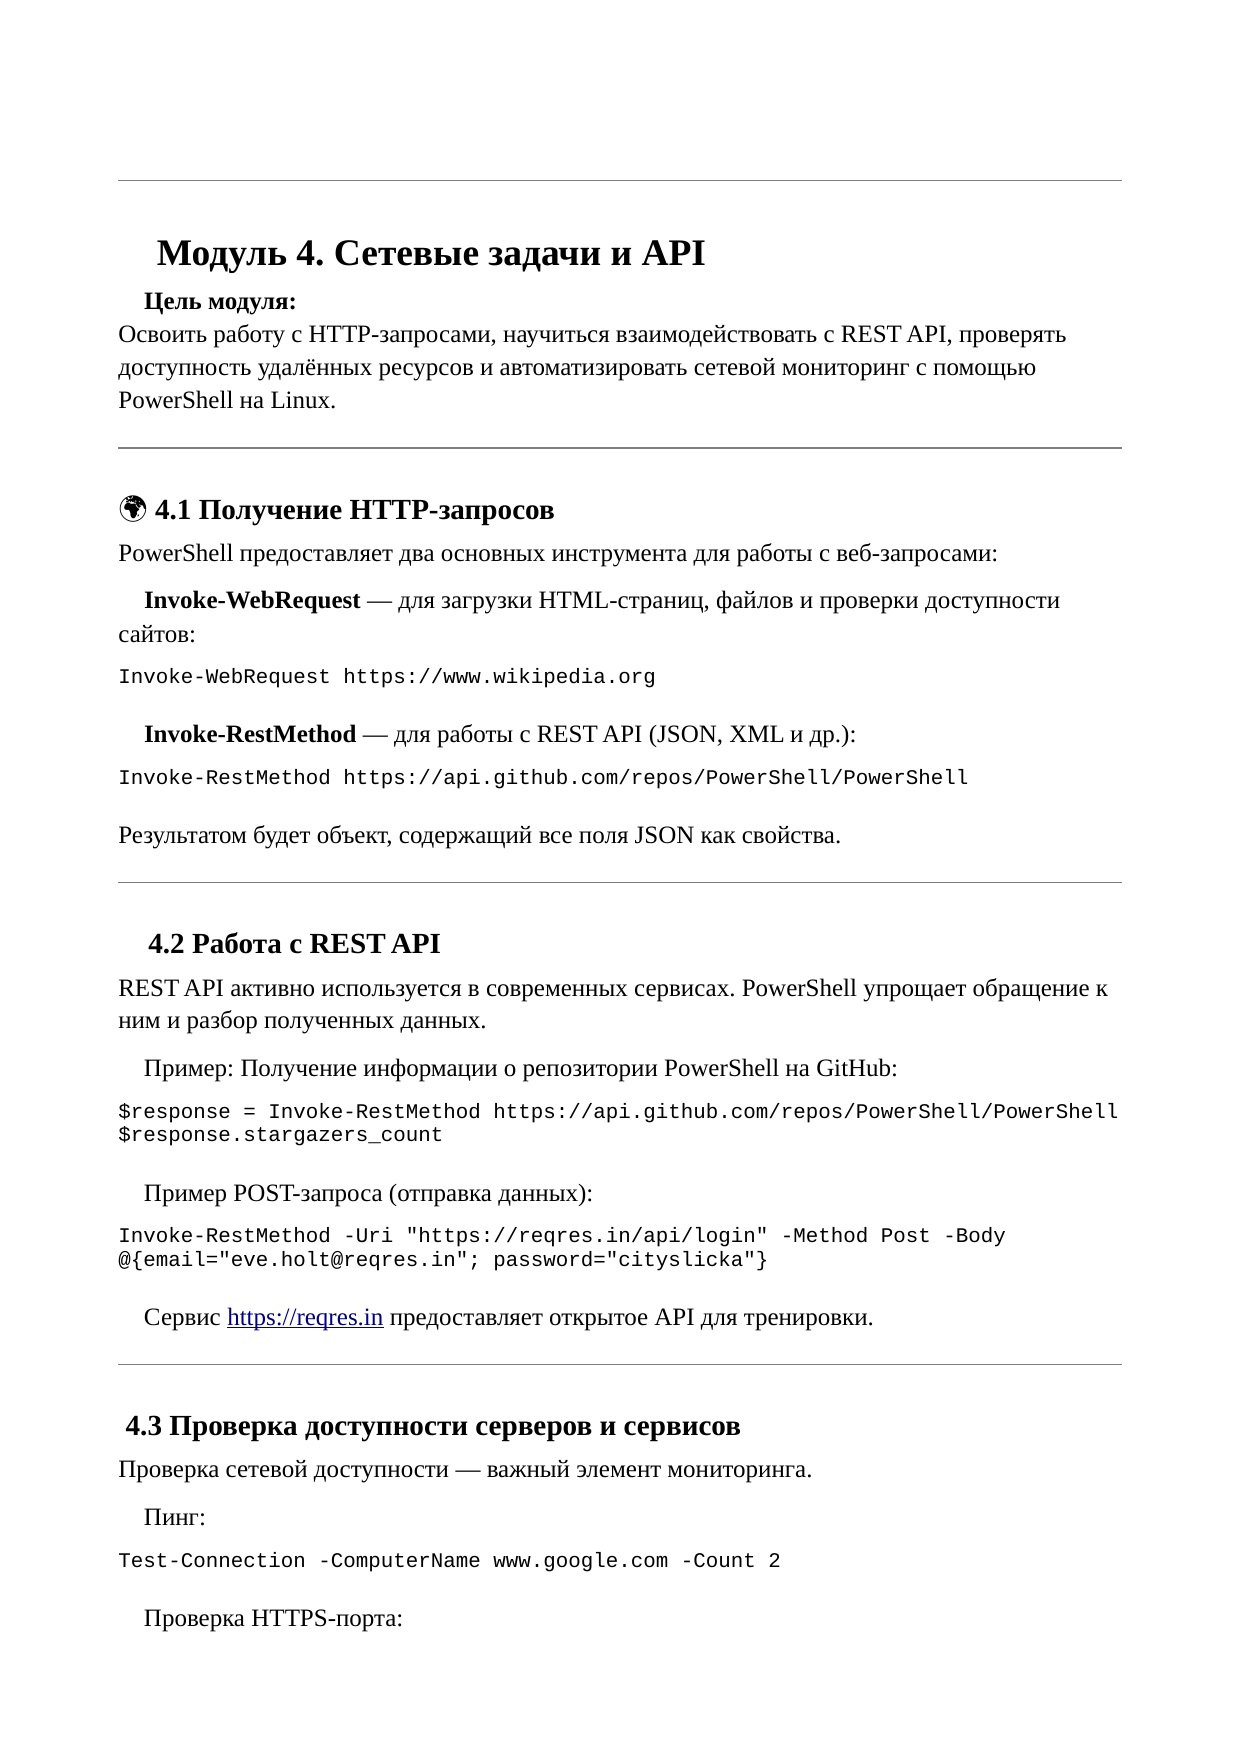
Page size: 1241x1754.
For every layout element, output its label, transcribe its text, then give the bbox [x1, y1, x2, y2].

text $response = Invoke-RestMethod https://api.github.com/repos/PowerShell/PowerShell [118, 1101, 1122, 1124]
text Invoke-WebRequest https://www.wikipedia.org [118, 666, 1122, 690]
subtitle 🌐 Модуль 4. Сетевые задачи и API [118, 231, 1122, 274]
text REST API активно используется в современных сервисах. PowerShell упрощает обращение к ним и разбор полученных данных. [118, 973, 1122, 1034]
text 📌 Invoke-RestMethod — для работы с REST API (JSON, XML и др.): [118, 719, 1122, 748]
text Проверка сетевой доступности — важный элемент мониторинга. [118, 1454, 1122, 1483]
text Invoke-RestMethod -Uri "https://reqres.in/api/login" -Method Post -Body @{email="eve.holt@reqres.in"; password="cityslicka"} [118, 1225, 1122, 1272]
text 📌 Проверка HTTPS-порта: [118, 1603, 1122, 1632]
subtitle 🔗 4.2 Работа с REST API [118, 927, 1122, 960]
text Результатом будет объект, содержащий все поля JSON как свойства. [118, 820, 1122, 849]
text 📌 Пример: Получение информации о репозитории PowerShell на GitHub: [118, 1053, 1122, 1082]
text 💡 Сервис https://reqres.in предоставляет открытое API для тренировки. [118, 1302, 1122, 1331]
text 📌 Invoke-WebRequest — для загрузки HTML-страниц, файлов и проверки доступности сайтов: [118, 586, 1122, 647]
text 📌 Пинг: [118, 1502, 1122, 1531]
subtitle 🌍 4.1 Получение HTTP-запросов [118, 492, 1122, 526]
text Test-Connection -ComputerName www.google.com -Count 2 [118, 1550, 1122, 1573]
text $response.stargazers_count [118, 1124, 1122, 1148]
text 🎯 Цель модуля: Освоить работу с HTTP-запросами, научиться взаимодействовать с REST API, проверять доступность удалённых ресурсов и автоматизировать сетевой мониторинг с помощью PowerShell на Linux. [118, 286, 1122, 414]
subtitle 🛡️ 4.3 Проверка доступности серверов и сервисов [118, 1408, 1122, 1442]
text 📌 Пример POST-запроса (отправка данных): [118, 1178, 1122, 1206]
text Invoke-RestMethod https://api.github.com/repos/PowerShell/PowerShell [118, 767, 1122, 791]
text PowerShell предоставляет два основных инструмента для работы с веб-запросами: [118, 538, 1122, 567]
